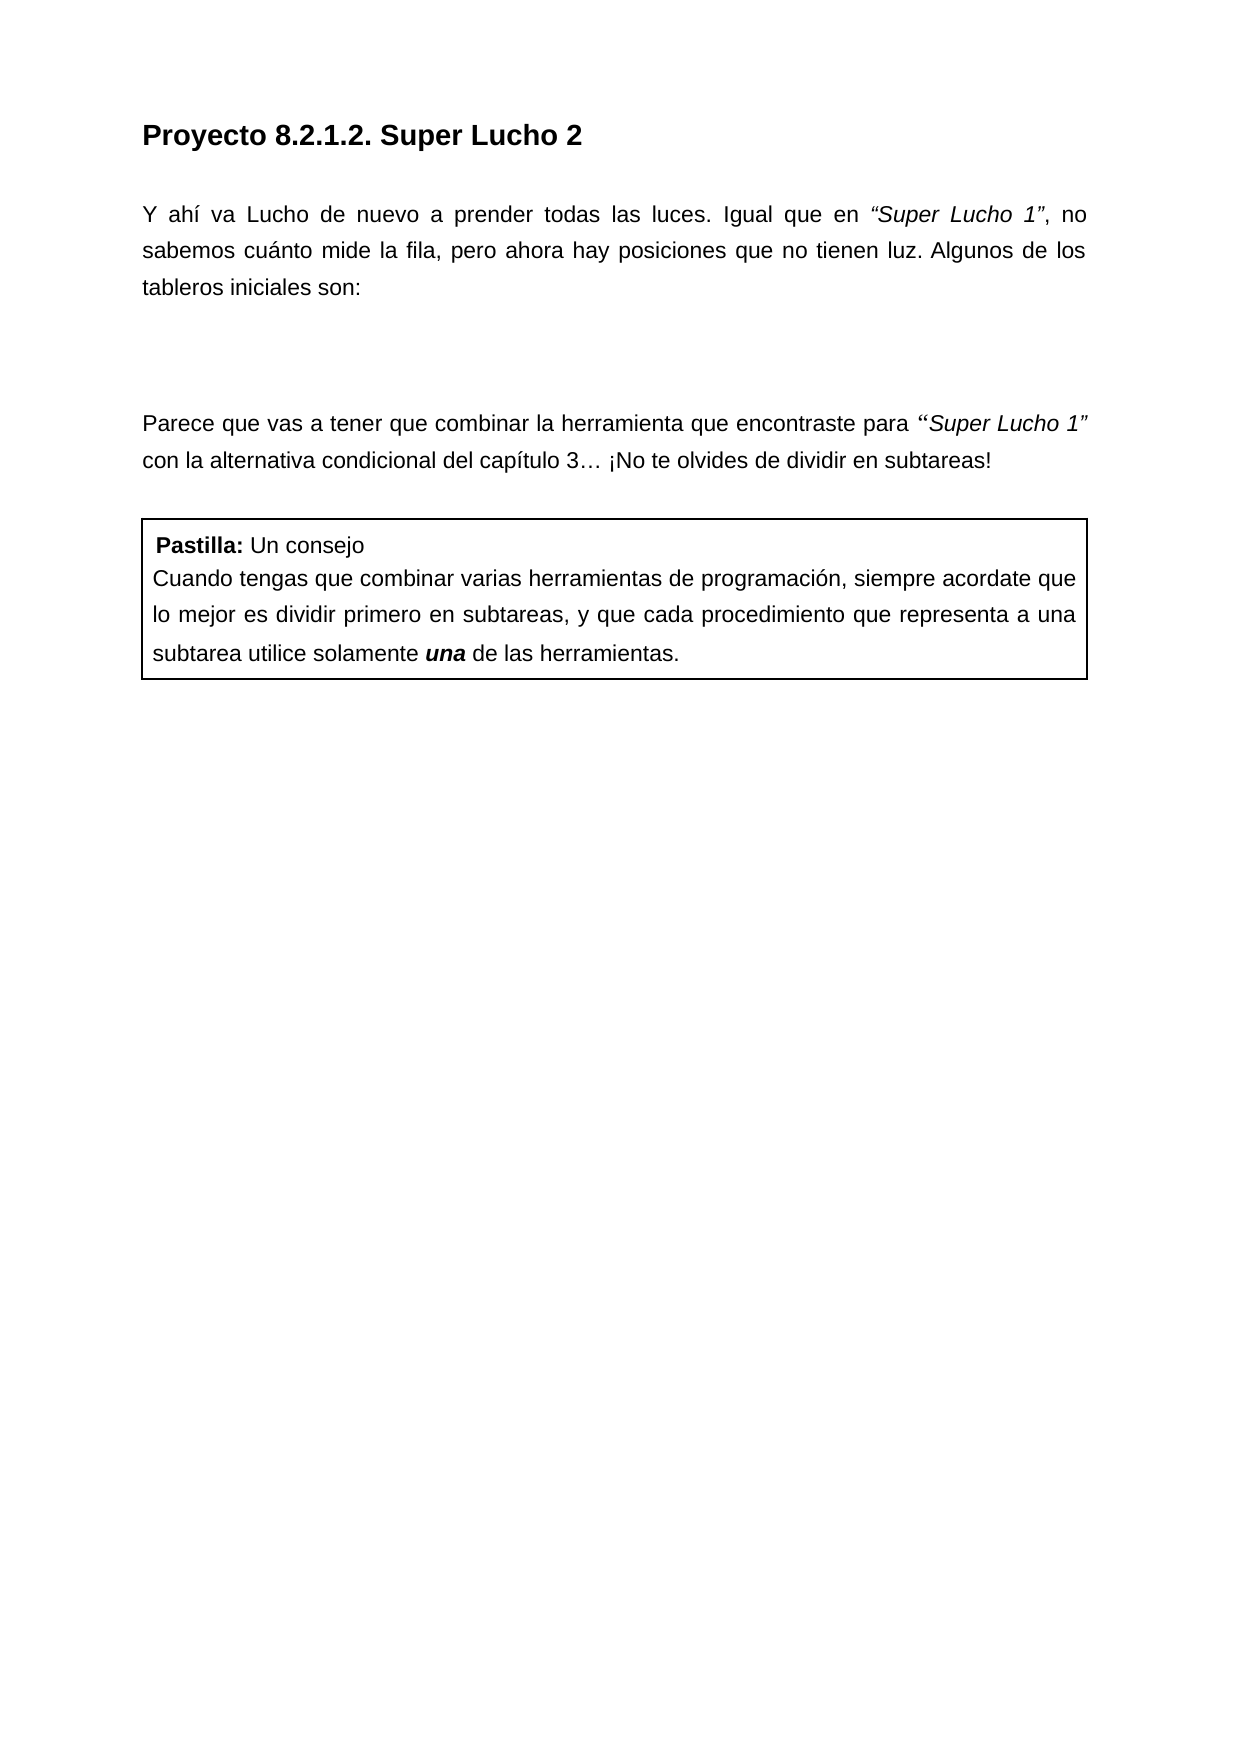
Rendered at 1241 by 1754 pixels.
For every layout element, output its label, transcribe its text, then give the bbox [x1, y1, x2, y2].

text Parece que vas a tener que combinar la herramienta que encontraste para “Super Lucho 1” con la alternativa condicional del capítulo 3… ¡No te olvides de dividir en subtareas! [142, 408, 1087, 473]
text Y ahí va Lucho de nuevo a prender todas las luces. Igual que en “Super Lucho 1”, no sabemos cuánto mide la fila, pero ahora hay posiciones que no tienen luz. Algunos de los tableros iniciales son: [142, 201, 1087, 300]
text Proyecto 8.2.1.2. Super Lucho 2 [142, 118, 1087, 152]
table_header Pastilla: Un consejo Cuando tengas que combinar varias herramientas de programación, siempre acordate que lo mejor es dividir primero en subtareas, y que cada procedimiento que representa a una subtarea utilice solamente una de las herramientas. [143, 520, 1086, 677]
